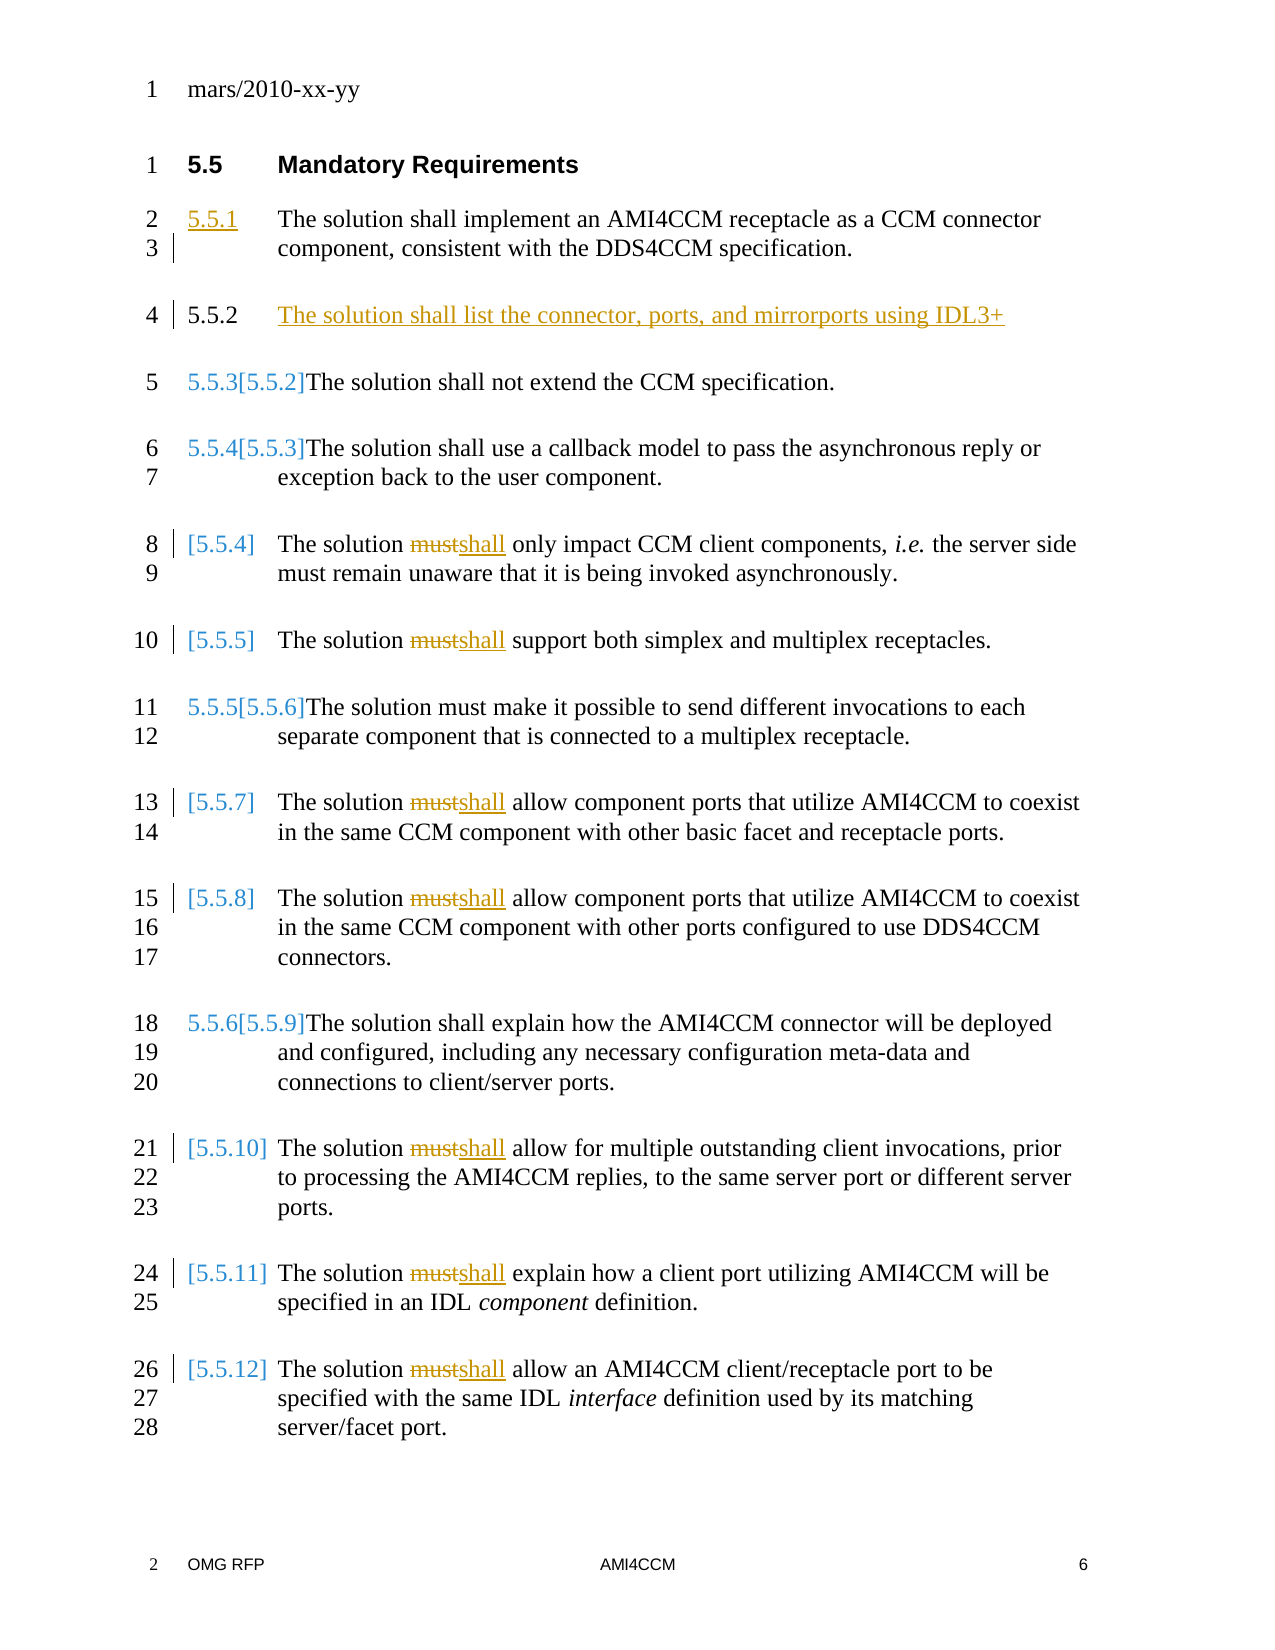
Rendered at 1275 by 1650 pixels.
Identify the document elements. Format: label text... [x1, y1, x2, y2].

subtitle The solution shall use a callback model to pass the asynchronous reply or exception back to the user component. [187, 433, 1087, 492]
subtitle The solution shall implement an AMI4CCM receptacle as a CCM connector component, consistent with the DDS4CCM specification. [187, 204, 1087, 262]
subtitle The solution shall not extend the CCM specification. [187, 367, 1087, 396]
subtitle The solution shall only impact CCM client components, i.e. the server side must remain unaware that it is being invoked asynchronously. [187, 529, 1087, 587]
subtitle Mandatory Requirements [187, 150, 1087, 179]
subtitle The solution shall explain how the AMI4CCM connector will be deployed and configured, including any necessary configuration meta-data and connections to client/server ports. [187, 1008, 1087, 1096]
subtitle The solution shall explain how a client port utilizing AMI4CCM will be specified in an IDL component definition. [187, 1258, 1087, 1317]
subtitle The solution shall allow component ports that utilize AMI4CCM to coexist in the same CCM component with other ports configured to use DDS4CCM connectors. [187, 883, 1087, 971]
subtitle The solution must make it possible to send different invocations to each separate component that is connected to a multiplex receptacle. [187, 692, 1087, 750]
subtitle The solution shall allow an AMI4CCM client/receptacle port to be specified with the same IDL interface definition used by its matching server/facet port. [187, 1354, 1087, 1442]
subtitle The solution shall list the connector, ports, and mirrorports using IDL3+ [187, 300, 1087, 329]
subtitle The solution shall allow for multiple outstanding client invocations, prior to processing the AMI4CCM replies, to the same server port or different server ports. [187, 1133, 1087, 1221]
subtitle The solution shall support both simplex and multiplex receptacles. [187, 625, 1087, 654]
subtitle The solution shall allow component ports that utilize AMI4CCM to coexist in the same CCM component with other basic facet and receptacle ports. [187, 787, 1087, 846]
